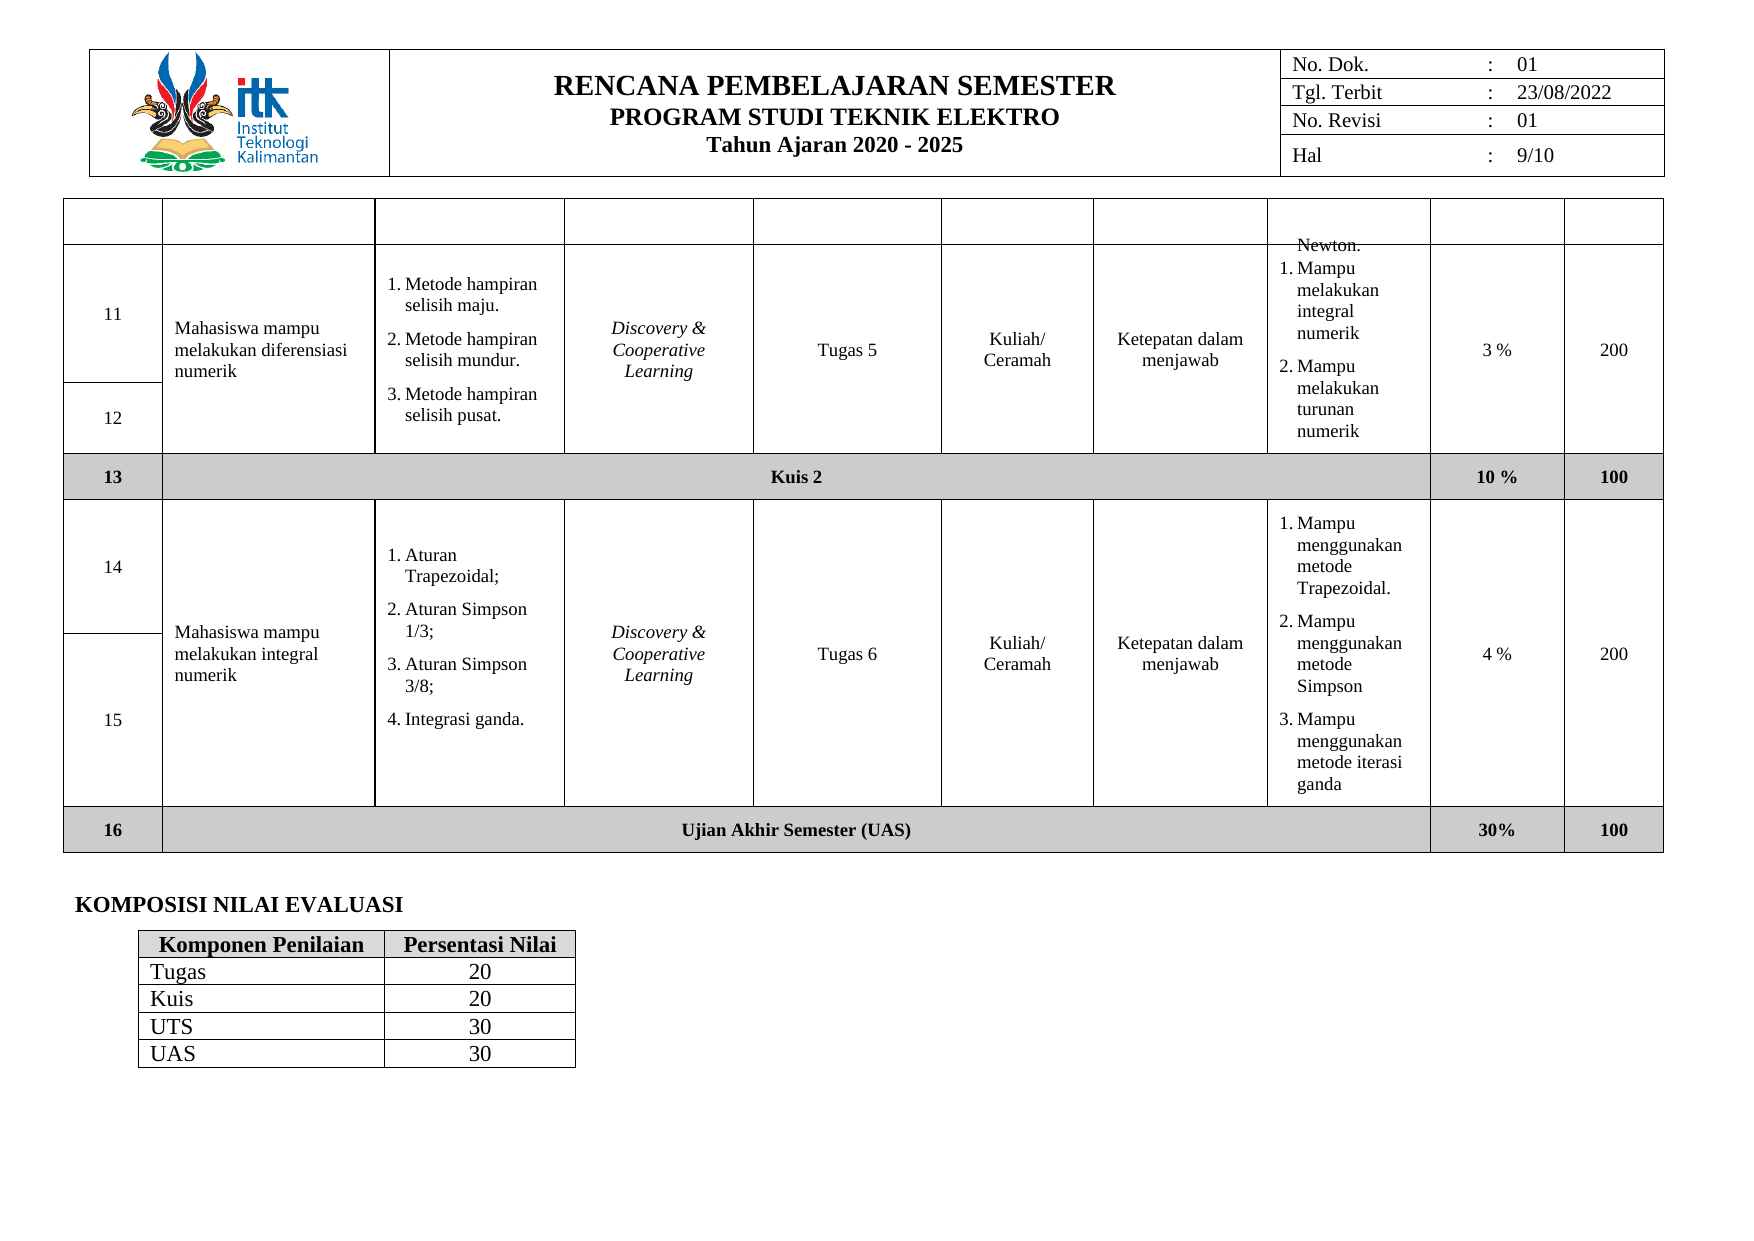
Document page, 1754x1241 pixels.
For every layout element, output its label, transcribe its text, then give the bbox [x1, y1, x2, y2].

table_cell Metode hampiran selisih maju. Metode hampiran selisih mundur. Metode hampiran selisih pusat. [376, 245, 564, 453]
table_cell Mampu menggunakan metode Trapezoidal. Mampu menggunakan metode Simpson Mampu menggunakan metode iterasi ganda [1268, 500, 1430, 806]
table_cell 4 % [1431, 500, 1564, 806]
table_cell Mampu melakukan integral numerik Mampu melakukan turunan numerik [1268, 245, 1430, 453]
table_cell Mahasiswa mampu melakukan diferensiasi numerik [163, 245, 374, 453]
table_cell 12 [64, 383, 162, 453]
table_cell 30 [385, 1013, 575, 1039]
table_cell 15 [64, 634, 162, 806]
table_cell Aturan Trapezoidal; Aturan Simpson 1/3; Aturan Simpson 3/8; Integrasi ganda. [376, 500, 564, 806]
table_cell Ketepatan dalam menjawab [1094, 500, 1267, 806]
table_cell Discovery & Cooperative Learning [565, 245, 753, 453]
table_cell 200 [1565, 500, 1663, 806]
table_cell 100 [1565, 807, 1663, 852]
table_cell Kuis 2 [163, 454, 1430, 499]
table_cell Tugas 5 [754, 245, 941, 453]
table_cell UAS [139, 1040, 384, 1067]
table_cell Ketepatan dalam menjawab [1094, 245, 1267, 453]
table_header Persentasi Nilai [385, 931, 575, 957]
table_cell 30 [385, 1040, 575, 1067]
table_cell 13 [64, 454, 162, 499]
subtitle KOMPOSISI NILAI EVALUASI [75, 891, 1679, 918]
table_cell 20 [385, 958, 575, 984]
table_cell Kuliah/ Ceramah [942, 500, 1093, 806]
table_cell 10 % [1431, 454, 1564, 499]
table_cell 11 [64, 245, 162, 382]
picture [127, 50, 322, 176]
table_cell [64, 199, 162, 244]
table_cell 30% [1431, 807, 1564, 852]
table_header Komponen Penilaian [139, 931, 384, 957]
table_cell UTS [139, 1013, 384, 1039]
table_cell 14 [64, 500, 162, 632]
table_cell 3 % [1431, 245, 1564, 453]
table_cell Kuis [139, 985, 384, 1012]
table_cell 100 [1565, 454, 1663, 499]
table_cell Mahasiswa mampu melakukan integral numerik [163, 500, 374, 806]
table_cell 20 [385, 985, 575, 1012]
table_cell Ujian Akhir Semester (UAS) [163, 807, 1430, 852]
table_cell 16 [64, 807, 162, 852]
table_cell Tugas 6 [754, 500, 941, 806]
table_cell Tugas [139, 958, 384, 984]
table_cell Kuliah/ Ceramah [942, 245, 1093, 453]
table_cell Discovery & Cooperative Learning [565, 500, 753, 806]
table_cell 200 [1565, 245, 1663, 453]
